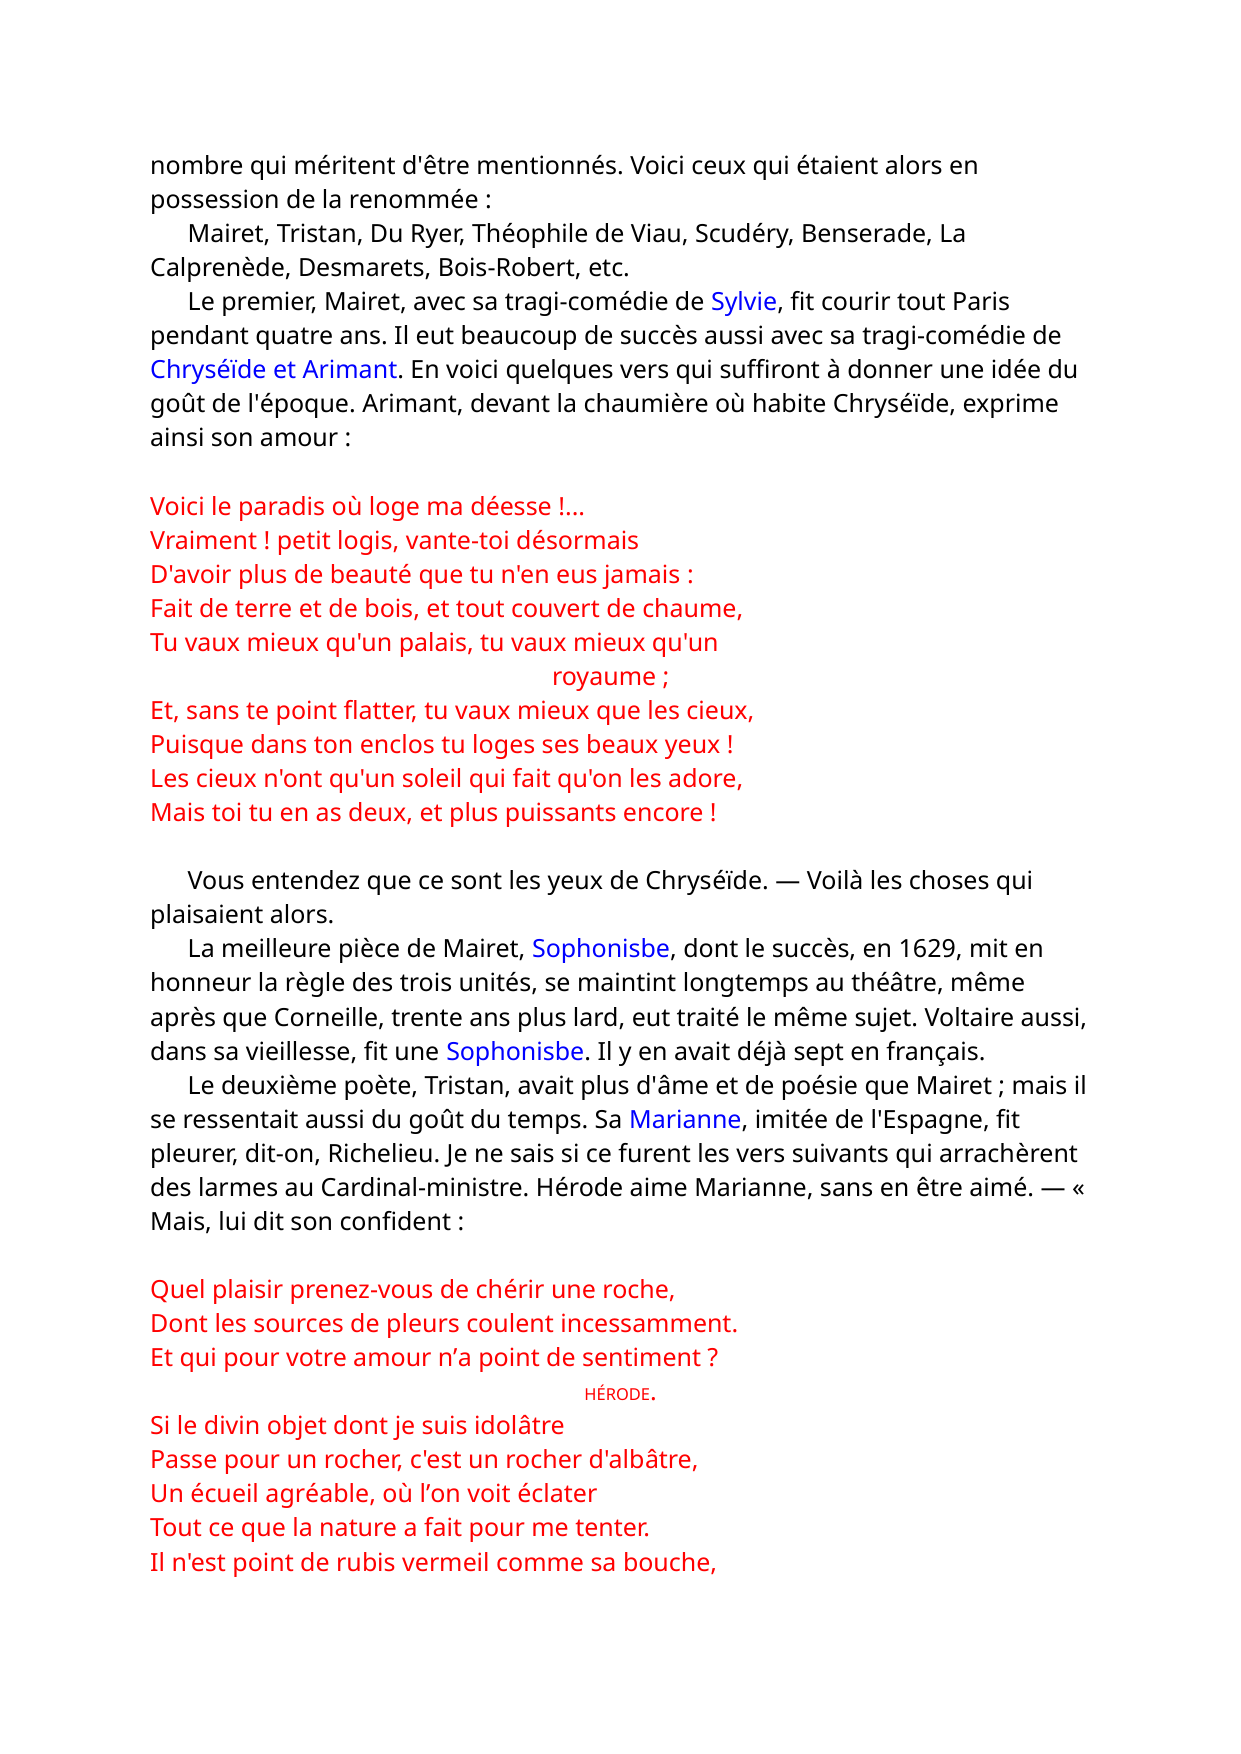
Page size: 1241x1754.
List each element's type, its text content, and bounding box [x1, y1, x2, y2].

text Et, sans te point flatter, tu vaux mieux que les cieux, [150, 693, 1091, 727]
text Mais toi tu en as deux, et plus puissants encore ! [150, 795, 1091, 829]
text Puisque dans ton enclos tu loges ses beaux yeux ! [150, 727, 1091, 761]
text Vraiment ! petit logis, vante-toi désormais [150, 522, 1091, 556]
text Si le divin objet dont je suis idolâtre [150, 1408, 1091, 1442]
text D'avoir plus de beauté que tu n'en eus jamais : [150, 556, 1091, 590]
text royaume ; [150, 658, 1091, 693]
text Fait de terre et de bois, et tout couvert de chaume, [150, 590, 1091, 624]
text Il n'est point de rubis vermeil comme sa bouche, [150, 1544, 1091, 1578]
text Dont les sources de pleurs coulent incessamment. [150, 1306, 1091, 1340]
text Voici le paradis où loge ma déesse !... [150, 488, 1091, 522]
text La meilleure pièce de Mairet, Sophonisbe, dont le succès, en 1629, mit en honneur la règle des trois unités, se maintint longtemps au théâtre, même après que Corneille, trente ans plus lard, eut traité le même sujet. Voltaire aussi, dans sa vieillesse, fit une Sophonisbe. Il y en avait déjà sept en français. [150, 931, 1091, 1067]
text Tout ce que la nature a fait pour me tenter. [150, 1510, 1091, 1544]
text Un écueil agréable, où l’on voit éclater [150, 1476, 1091, 1510]
text Le deuxième poète, Tristan, avait plus d'âme et de poésie que Mairet ; mais il se ressentait aussi du goût du temps. Sa Marianne, imitée de l'Es­pagne, fit pleurer, dit-on, Richelieu. Je ne sais si ce furent les vers suivants qui arrachèrent des larmes au Cardinal-ministre. Hérode aime Ma­rianne, sans en être aimé. — « Mais, lui dit son confident : [150, 1067, 1091, 1238]
text Le premier, Mairet, avec sa tragi-comédie de Sylvie, fit courir tout Paris pendant quatre ans. Il eut beaucoup de succès aussi avec sa tragi-comé­die de Chryséïde et Arimant. En voici quelques vers qui suffiront à donner une idée du goût de l'époque. Arimant, devant la chaumière où habite Chryséïde, exprime ainsi son amour : [150, 284, 1091, 454]
text Tu vaux mieux qu'un palais, tu vaux mieux qu'un [150, 624, 1091, 658]
text Passe pour un rocher, c'est un rocher d'albâtre, [150, 1442, 1091, 1476]
text Et qui pour votre amour n’a point de sentiment ? [150, 1340, 1091, 1374]
text hérode. [150, 1374, 1091, 1408]
text Quel plaisir prenez-vous de chérir une roche, [150, 1272, 1091, 1306]
text Vous entendez que ce sont les yeux de Chryséïde. — Voilà les choses qui plaisaient alors. [150, 863, 1091, 931]
text Mairet, Tristan, Du Ryer, Théophile de Viau, Scudéry, Benserade, La Calprenède, Desmarets, Bois-Robert, etc. [150, 216, 1091, 284]
text Les cieux n'ont qu'un soleil qui fait qu'on les adore, [150, 761, 1091, 795]
text nombre qui méritent d'être men­tionnés. Voici ceux qui étaient alors en possession de la renommée : [150, 148, 1091, 216]
